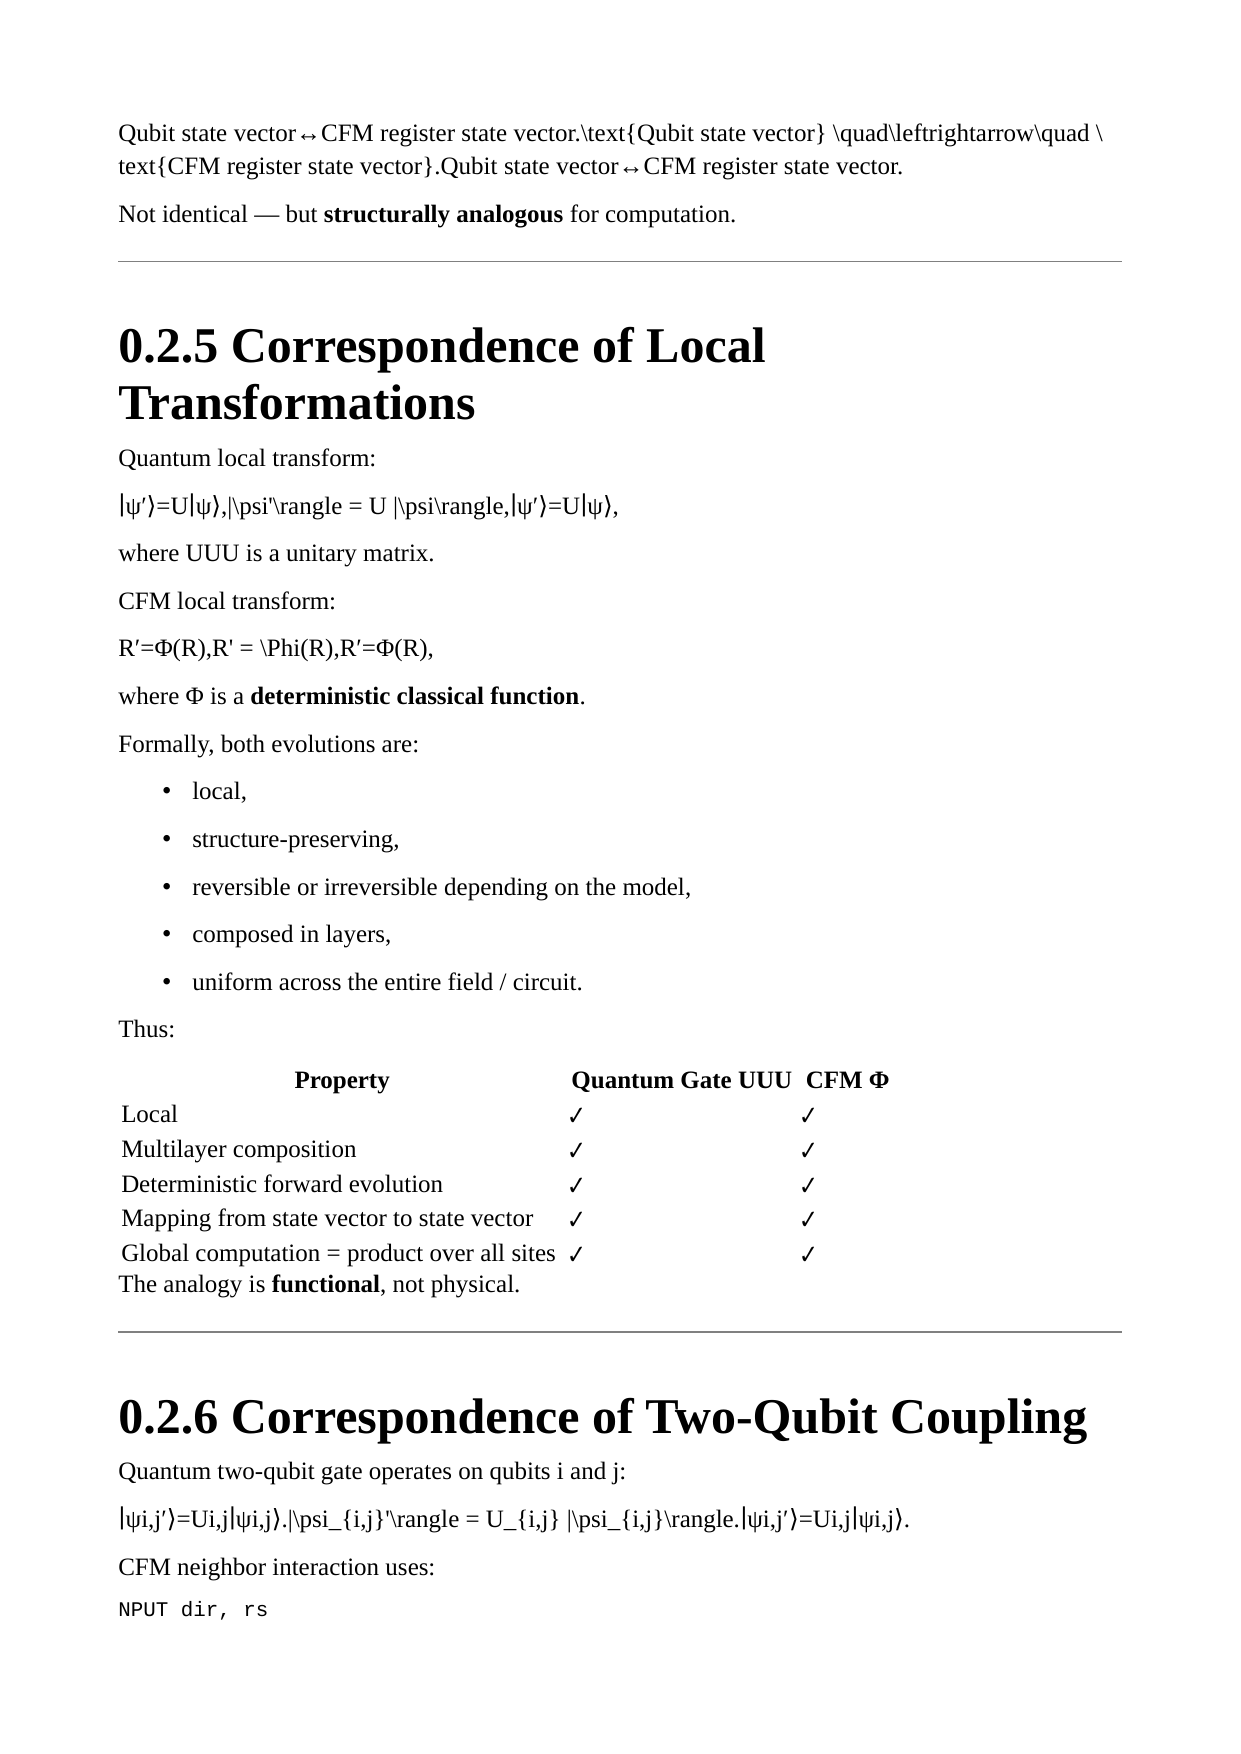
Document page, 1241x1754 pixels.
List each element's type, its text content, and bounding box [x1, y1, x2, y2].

table_cell ✔ [566, 1235, 798, 1269]
table_cell ✔ [566, 1200, 798, 1235]
table_header Property [118, 1062, 566, 1097]
text CFM local transform: [118, 586, 1122, 615]
list local, [162, 776, 1122, 805]
subtitle 0.2.6 Correspondence of Two-Qubit Coupling [118, 1386, 1122, 1444]
table_cell Mapping from state vector to state vector [118, 1200, 566, 1235]
table_cell ✔ [798, 1166, 897, 1200]
text ∣ψ′⟩=U∣ψ⟩,|\psi'\rangle = U |\psi\rangle,∣ψ′⟩=U∣ψ⟩, [118, 491, 1122, 519]
text Formally, both evolutions are: [118, 729, 1122, 757]
table_cell ✔ [798, 1200, 897, 1235]
list reversible or irreversible depending on the model, [162, 872, 1122, 900]
list structure-preserving, [162, 824, 1122, 853]
table_header CFM Φ [798, 1062, 897, 1097]
table_cell Deterministic forward evolution [118, 1166, 566, 1200]
text The analogy is functional, not physical. [118, 1269, 1122, 1298]
text NPUT dir, rs [118, 1599, 1122, 1623]
text where UUU is a unitary matrix. [118, 538, 1122, 567]
text Quantum local transform: [118, 443, 1122, 472]
list uniform across the entire field / circuit. [162, 967, 1122, 996]
table_cell Multilayer composition [118, 1131, 566, 1166]
text where Φ is a deterministic classical function. [118, 681, 1122, 710]
table_cell Global computation = product over all sites [118, 1235, 566, 1269]
table_cell ✔ [566, 1131, 798, 1166]
text Thus: [118, 1014, 1122, 1043]
text CFM neighbor interaction uses: [118, 1552, 1122, 1580]
table_cell ✔ [566, 1166, 798, 1200]
table_header Quantum Gate UUU [566, 1062, 798, 1097]
text Qubit state vector↔CFM register state vector.\text{Qubit state vector} \quad\leftrightarrow\quad \text{CFM register state vector}.Qubit state vector↔CFM register state vector. [118, 118, 1122, 180]
table_cell ✔ [566, 1097, 798, 1131]
table_cell ✔ [798, 1235, 897, 1269]
text Quantum two-qubit gate operates on qubits i and j: [118, 1456, 1122, 1485]
table_cell Local [118, 1097, 566, 1131]
subtitle 0.2.5 Correspondence of Local Transformations [118, 316, 1122, 431]
text Not identical — but structurally analogous for computation. [118, 199, 1122, 227]
list composed in layers, [162, 919, 1122, 948]
table_cell ✔ [798, 1097, 897, 1131]
text R′=Φ(R),R' = \Phi(R),R′=Φ(R), [118, 633, 1122, 662]
table_cell ✔ [798, 1131, 897, 1166]
text ∣ψi,j′⟩=Ui,j∣ψi,j⟩.|\psi_{i,j}'\rangle = U_{i,j} |\psi_{i,j}\rangle.∣ψi,j′​⟩=Ui,j​∣ψi,j​⟩. [118, 1504, 1122, 1533]
